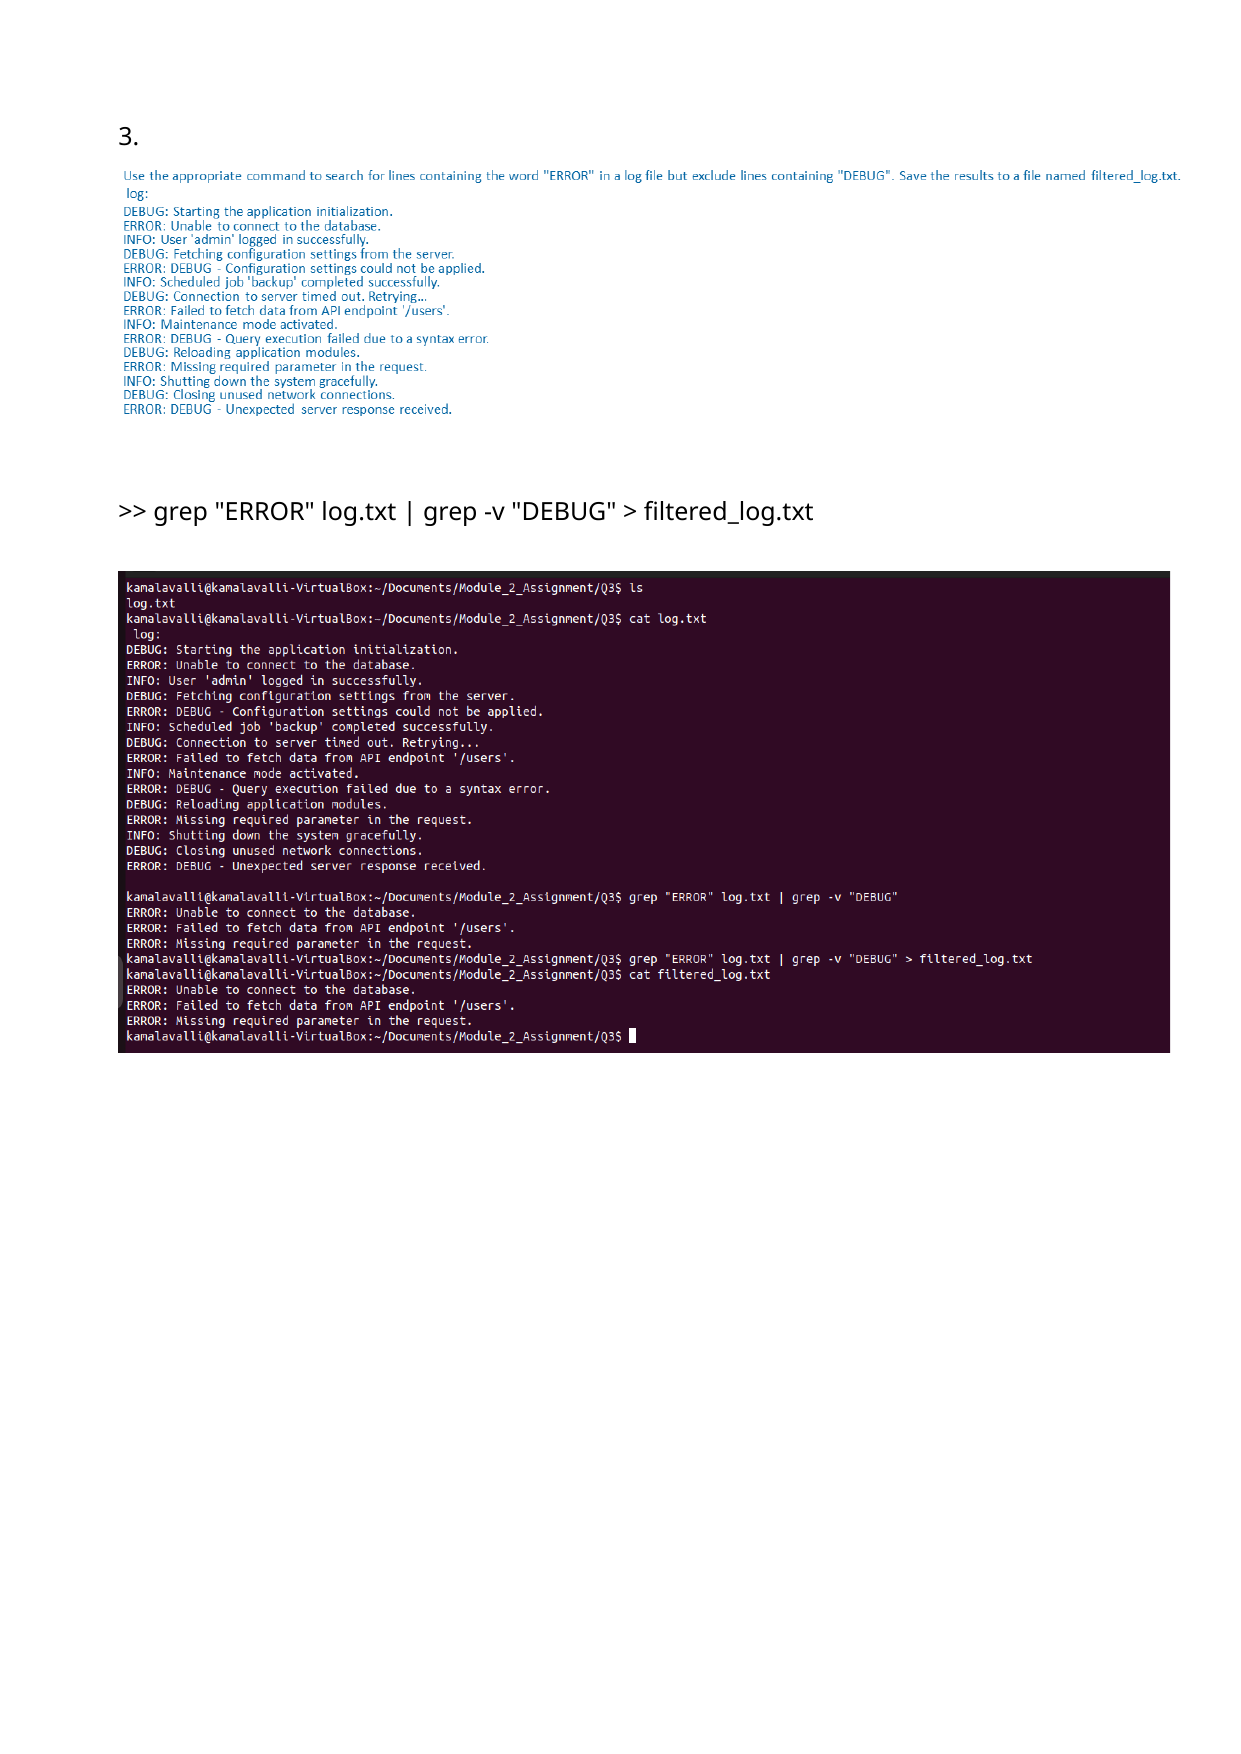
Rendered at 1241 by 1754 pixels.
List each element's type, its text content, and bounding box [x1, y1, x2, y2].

picture [118, 571, 1171, 1053]
picture [114, 163, 1189, 426]
text >> grep "ERROR" log.txt | grep -v "DEBUG" > filtered_log.txt [118, 494, 1122, 528]
text 3. [118, 118, 1122, 152]
